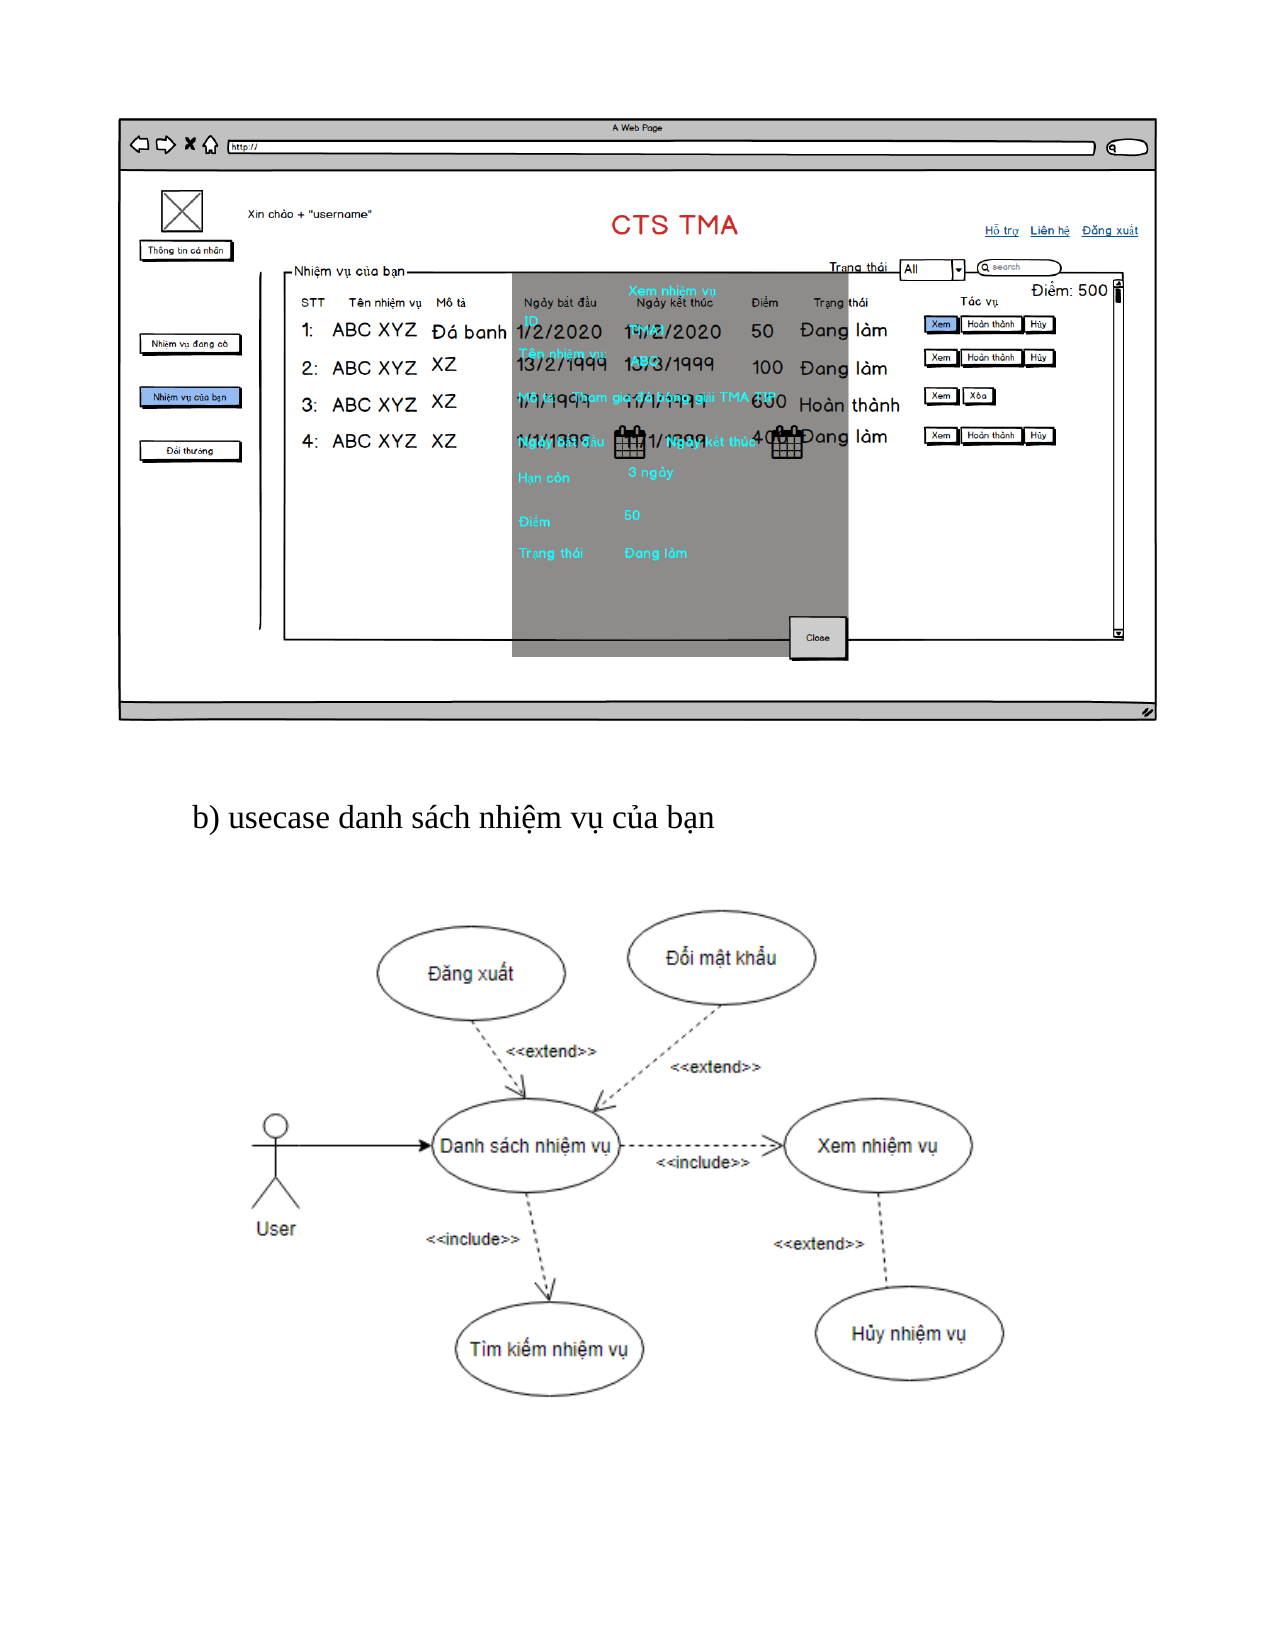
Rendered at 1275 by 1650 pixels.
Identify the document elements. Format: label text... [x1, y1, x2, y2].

picture [175, 854, 1100, 1419]
text b) usecase danh sách nhiệm vụ của bạn [118, 797, 1157, 836]
picture [118, 118, 1157, 721]
